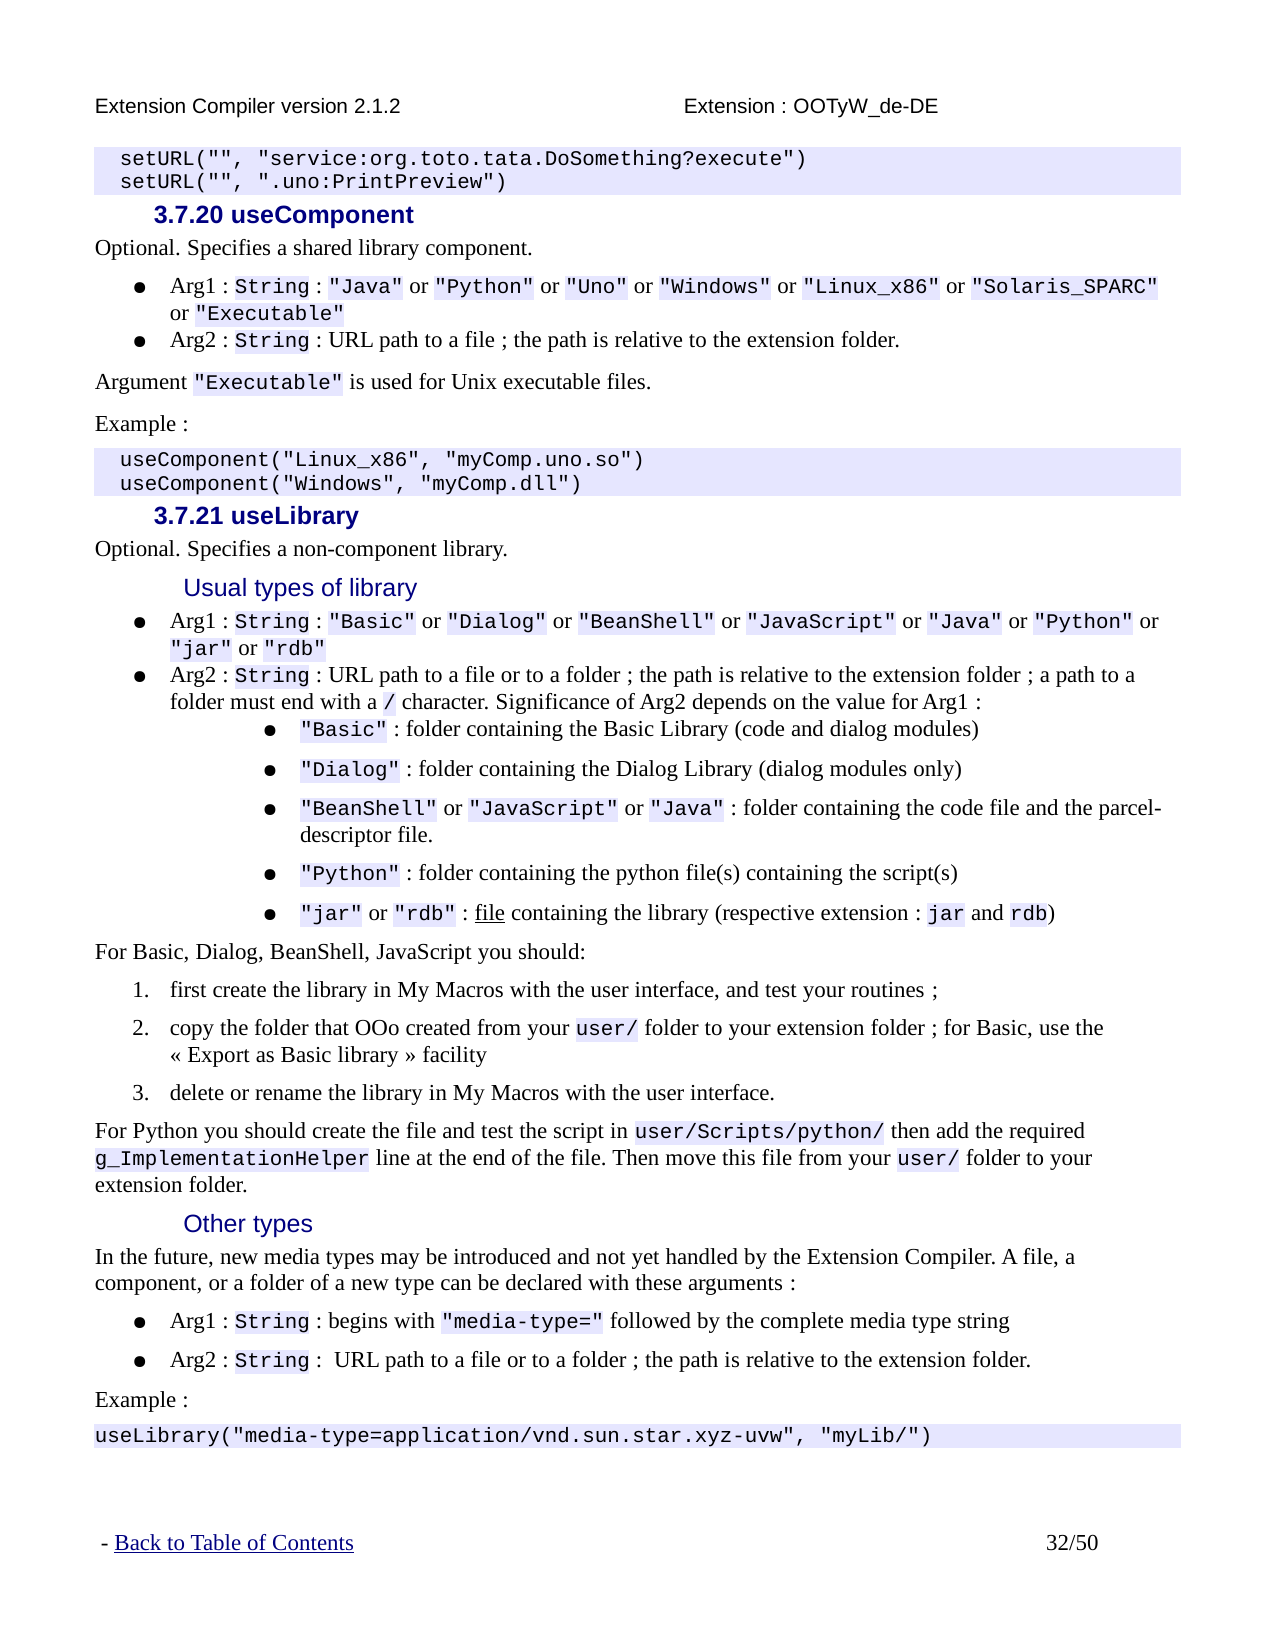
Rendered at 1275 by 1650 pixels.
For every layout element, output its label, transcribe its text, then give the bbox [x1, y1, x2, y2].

text In the future, new media types may be introduced and not yet handled by the Extension Compiler. A file, a component, or a folder of a new type can be declared with these arguments : [94, 1244, 1181, 1295]
list "jar" or "rdb" : file containing the library (respective extension : jar and rdb) [262, 899, 1181, 927]
list Arg1 : String : "Java" or "Python" or "Uno" or "Windows" or "Linux_x86" or "Solaris_SPARC" or "Executable" [132, 273, 1181, 327]
text For Python you should create the file and test the script in user/Scripts/python/ then add the required g_ImplementationHelper line at the end of the file. Then move this file from your user/ folder to your extension folder. [94, 1118, 1181, 1198]
subtitle Usual types of library [183, 574, 1181, 602]
list "BeanShell" or "JavaScript" or "Java" : folder containing the code file and the parcel-descriptor file. [262, 795, 1181, 848]
text useComponent("Linux_x86", "myComp.uno.so") [94, 448, 1181, 472]
text Optional. Specifies a non-component library. [94, 536, 1181, 562]
list Arg2 : String : URL path to a file or to a folder ; the path is relative to the extension folder ; a path to a folder must end with a / character. Significance of Arg2 depends on the value for Arg1 : [132, 662, 1181, 716]
list delete or rename the library in My Macros with the user interface. [132, 1080, 1181, 1106]
subtitle useLibrary [153, 502, 1181, 530]
text Argument "Executable" is used for Unix executable files. [94, 369, 1181, 396]
list Arg2 : String : URL path to a file ; the path is relative to the extension folder. [132, 327, 1181, 354]
list Arg2 : String : URL path to a file or to a folder ; the path is relative to the extension folder. [132, 1347, 1181, 1374]
list "Python" : folder containing the python file(s) containing the script(s) [262, 860, 1181, 887]
list copy the folder that OOo created from your user/ folder to your extension folder ; for Basic, use the « Export as Basic library » facility [132, 1015, 1181, 1068]
text For Basic, Dialog, BeanShell, JavaScript you should: [94, 939, 1181, 964]
subtitle Other types [183, 1210, 1181, 1238]
list Arg1 : String : begins with "media-type=" followed by the complete media type string [132, 1308, 1181, 1334]
list Arg1 : String : "Basic" or "Dialog" or "BeanShell" or "JavaScript" or "Java" or "Python" or "jar" or "rdb" [132, 608, 1181, 662]
list "Basic" : folder containing the Basic Library (code and dialog modules) [262, 716, 1181, 743]
text Example : [94, 1387, 1181, 1412]
text setURL("", ".uno:PrintPreview") [94, 171, 1181, 195]
text useLibrary("media-type=application/vnd.sun.star.xyz-uvw", "myLib/") [94, 1424, 1181, 1448]
list "Dialog" : folder containing the Dialog Library (dialog modules only) [262, 756, 1181, 783]
text Example : [94, 410, 1181, 436]
text useComponent("Windows", "myComp.dll") [94, 472, 1181, 496]
list first create the library in My Macros with the user interface, and test your routines ; [132, 977, 1181, 1003]
text Optional. Specifies a shared library component. [94, 235, 1181, 261]
text setURL("", "service:org.toto.tata.DoSomething?execute") [94, 147, 1181, 171]
subtitle useComponent [153, 201, 1181, 229]
